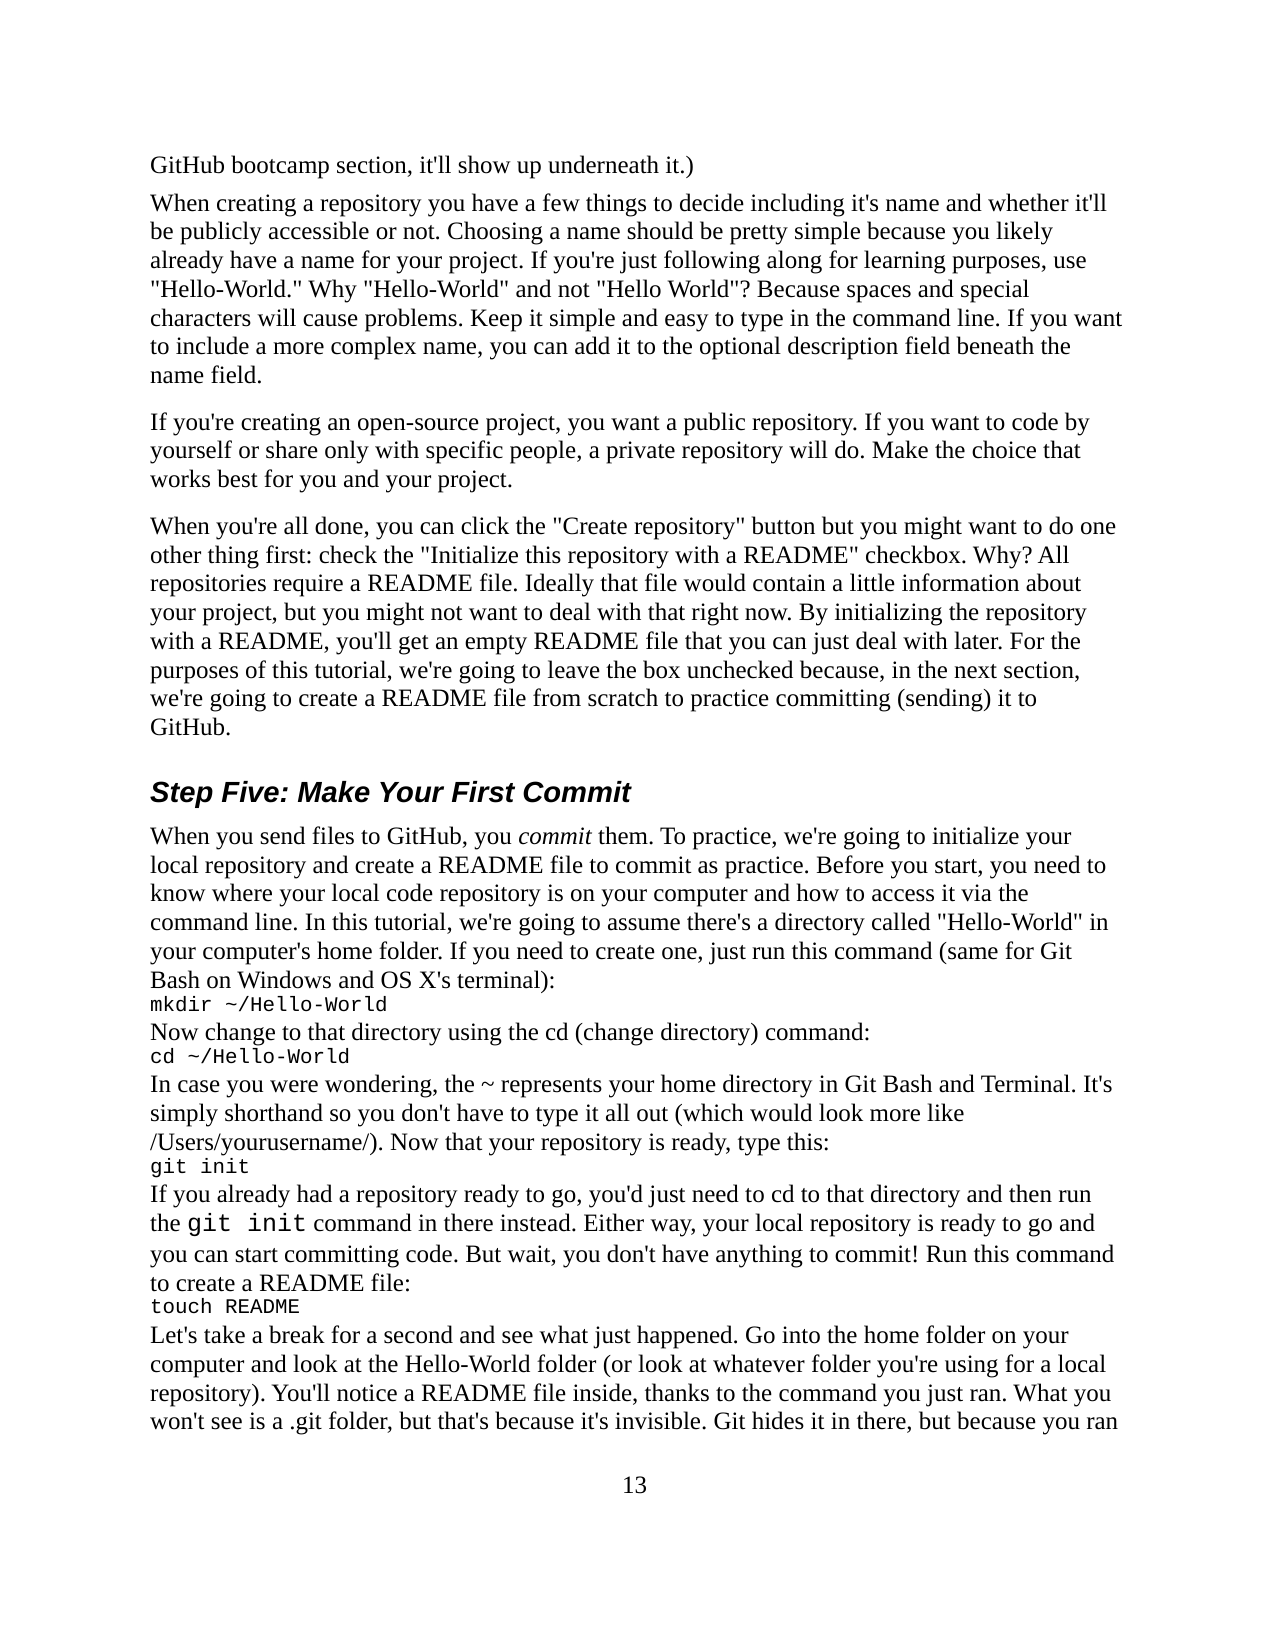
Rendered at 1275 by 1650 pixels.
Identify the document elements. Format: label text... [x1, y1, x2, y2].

text If you already had a repository ready to go, you'd just need to cd to that directory and then run the git init command in there instead. Either way, your local repository is ready to go and you can start committing code. But wait, you don't have anything to commit! Run this command to create a README file: [150, 1179, 1125, 1297]
text cd ~/Hello-World [150, 1046, 1125, 1069]
text GitHub bootcamp section, it'll show up underneath it.) [150, 150, 1125, 179]
text If you're creating an open-source project, you want a public repository. If you want to code by yourself or share only with specific people, a private repository will do. Make the choice that works best for you and your project. [150, 407, 1125, 493]
subtitle Step Five: Make Your First Commit [150, 775, 1125, 808]
text When you send files to GitHub, you commit them. To practice, we're going to initialize your local repository and create a README file to commit as practice. Before you start, you need to know where your local code repository is on your computer and how to access it via the command line. In this tutorial, we're going to assume there's a directory called "Hello-World" in your computer's home folder. If you need to create one, just run this command (same for Git Bash on Windows and OS X's terminal): [150, 821, 1125, 993]
text When you're all done, you can click the "Create repository" button but you might want to do one other thing first: check the "Initialize this repository with a README" checkbox. Why? All repositories require a README file. Ideally that file would contain a little information about your project, but you might not want to deal with that right now. By initializing the repository with a README, you'll get an empty README file that you can just deal with later. For the purposes of this tutorial, we're going to leave the box unchecked because, in the next section, we're going to create a README file from scratch to practice committing (sending) it to GitHub. [150, 511, 1125, 741]
text Now change to that directory using the cd (change directory) command: [150, 1017, 1125, 1046]
text In case you were wondering, the ~ represents your home directory in Git Bash and Terminal. It's simply shorthand so you don't have to type it all out (which would look more like /Users/yourusername/). Now that your repository is ready, type this: [150, 1069, 1125, 1156]
text git init [150, 1156, 1125, 1179]
text mkdir ~/Hello-World [150, 993, 1125, 1017]
text touch README [150, 1297, 1125, 1320]
text Let's take a break for a second and see what just happened. Go into the home folder on your computer and look at the Hello-World folder (or look at whatever folder you're using for a local repository). You'll notice a README file inside, thanks to the command you just ran. What you won't see is a .git folder, but that's because it's invisible. Git hides it in there, but because you ran [150, 1320, 1125, 1435]
text When creating a repository you have a few things to decide including it's name and whether it'll be publicly accessible or not. Choosing a name should be pretty simple because you likely already have a name for your project. If you're just following along for learning purposes, use "Hello-World." Why "Hello-World" and not "Hello World"? Because spaces and special characters will cause problems. Keep it simple and easy to type in the command line. If you want to include a more complex name, you can add it to the optional description field beneath the name field. [150, 188, 1125, 389]
